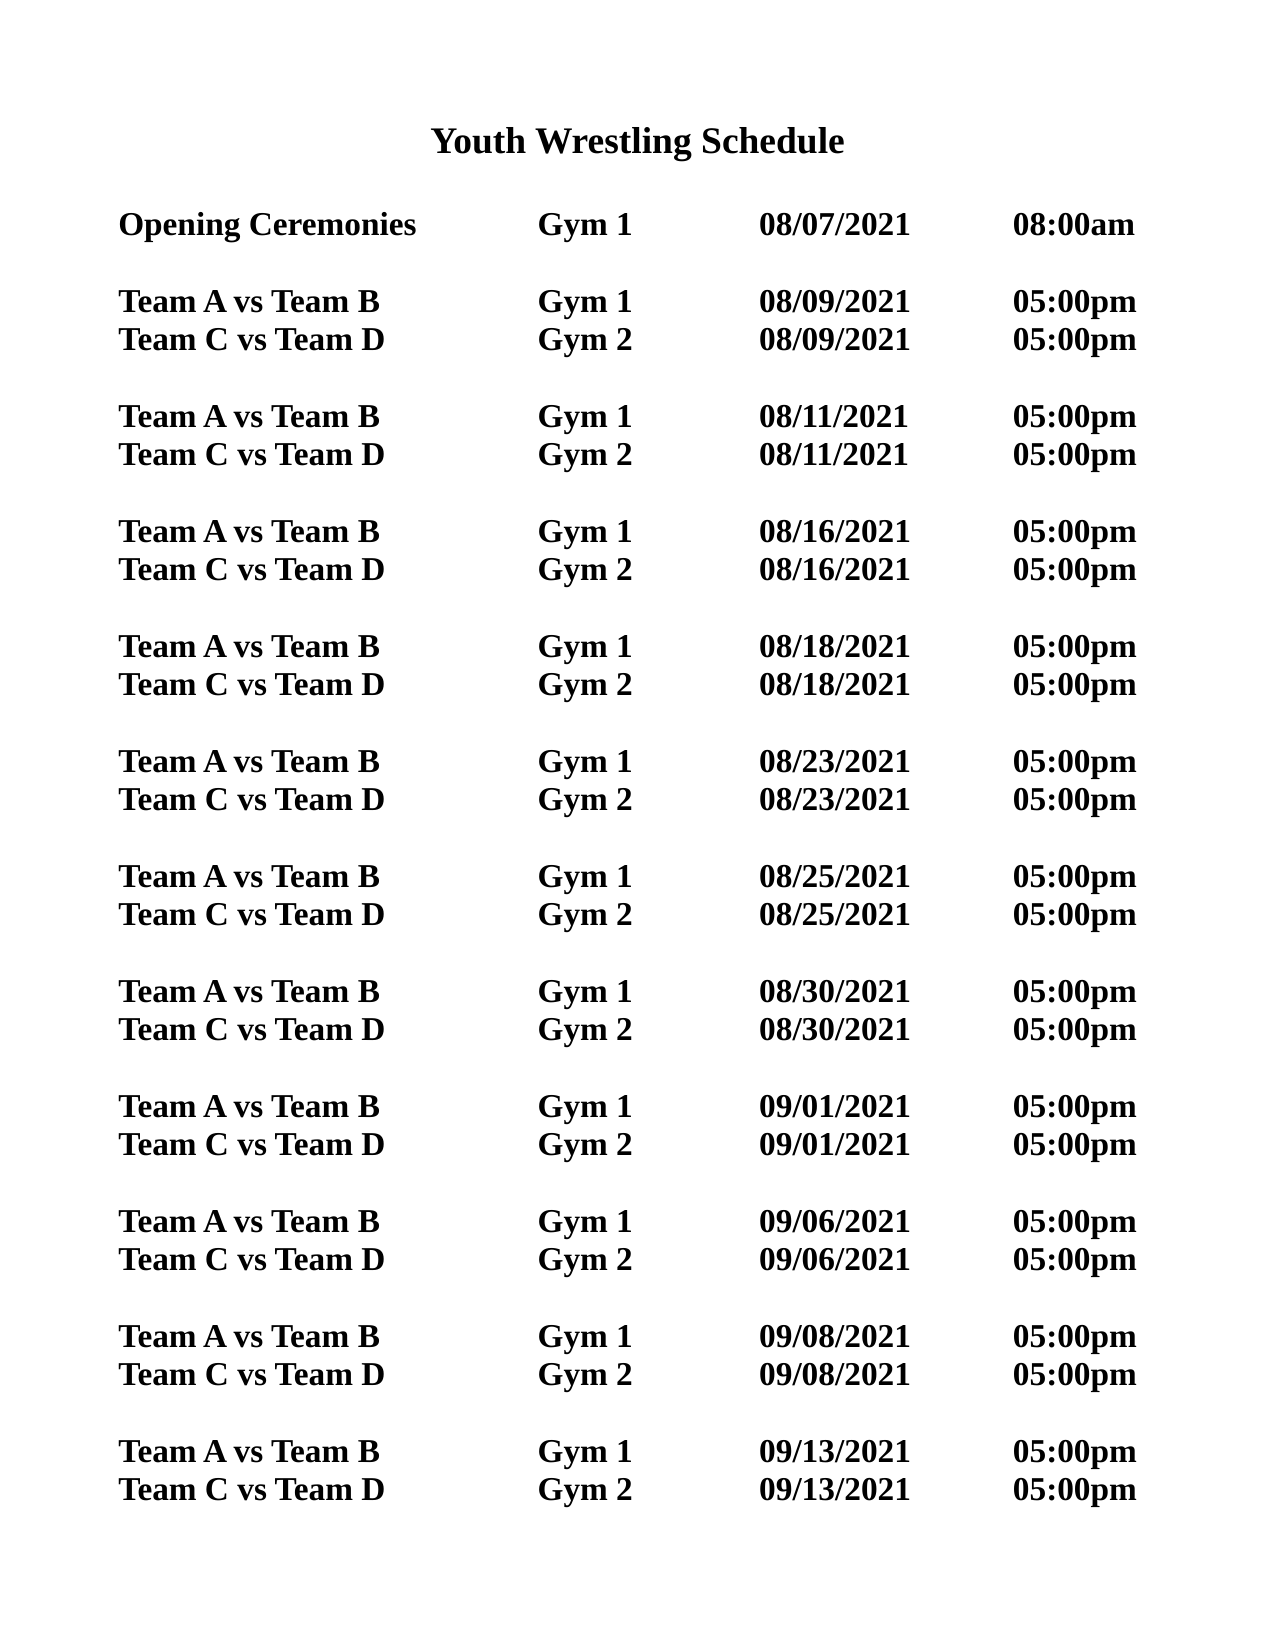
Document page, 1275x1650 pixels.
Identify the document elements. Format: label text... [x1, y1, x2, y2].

text Team C vs Team D Gym 2 08/16/2021 05:00pm [118, 549, 1157, 588]
text Opening Ceremonies Gym 1 08/07/2021 08:00am [118, 204, 1157, 243]
text Team C vs Team D Gym 2 09/13/2021 05:00pm [118, 1469, 1157, 1508]
text Team A vs Team B Gym 1 09/06/2021 05:00pm [118, 1201, 1157, 1239]
text Team A vs Team B Gym 1 09/01/2021 05:00pm [118, 1086, 1157, 1124]
text Team C vs Team D Gym 2 09/08/2021 05:00pm [118, 1354, 1157, 1393]
text Team A vs Team B Gym 1 08/23/2021 05:00pm [118, 741, 1157, 779]
text Team A vs Team B Gym 1 08/09/2021 05:00pm [118, 281, 1157, 319]
text Team A vs Team B Gym 1 08/16/2021 05:00pm [118, 511, 1157, 549]
text Team A vs Team B Gym 1 09/08/2021 05:00pm [118, 1316, 1157, 1354]
text Team A vs Team B Gym 1 08/11/2021 05:00pm [118, 396, 1157, 434]
text Team C vs Team D Gym 2 08/30/2021 05:00pm [118, 1009, 1157, 1048]
text Team A vs Team B Gym 1 08/18/2021 05:00pm [118, 626, 1157, 664]
text Team A vs Team B Gym 1 09/13/2021 05:00pm [118, 1431, 1157, 1469]
text Team C vs Team D Gym 2 09/06/2021 05:00pm [118, 1239, 1157, 1278]
text Team C vs Team D Gym 2 08/09/2021 05:00pm [118, 319, 1157, 358]
text Team C vs Team D Gym 2 08/18/2021 05:00pm [118, 664, 1157, 703]
text Youth Wrestling Schedule [118, 118, 1157, 161]
text Team C vs Team D Gym 2 08/23/2021 05:00pm [118, 779, 1157, 818]
text Team C vs Team D Gym 2 09/01/2021 05:00pm [118, 1124, 1157, 1163]
text Team C vs Team D Gym 2 08/11/2021 05:00pm [118, 434, 1157, 473]
text Team C vs Team D Gym 2 08/25/2021 05:00pm [118, 894, 1157, 933]
text Team A vs Team B Gym 1 08/25/2021 05:00pm [118, 856, 1157, 894]
text Team A vs Team B Gym 1 08/30/2021 05:00pm [118, 971, 1157, 1009]
